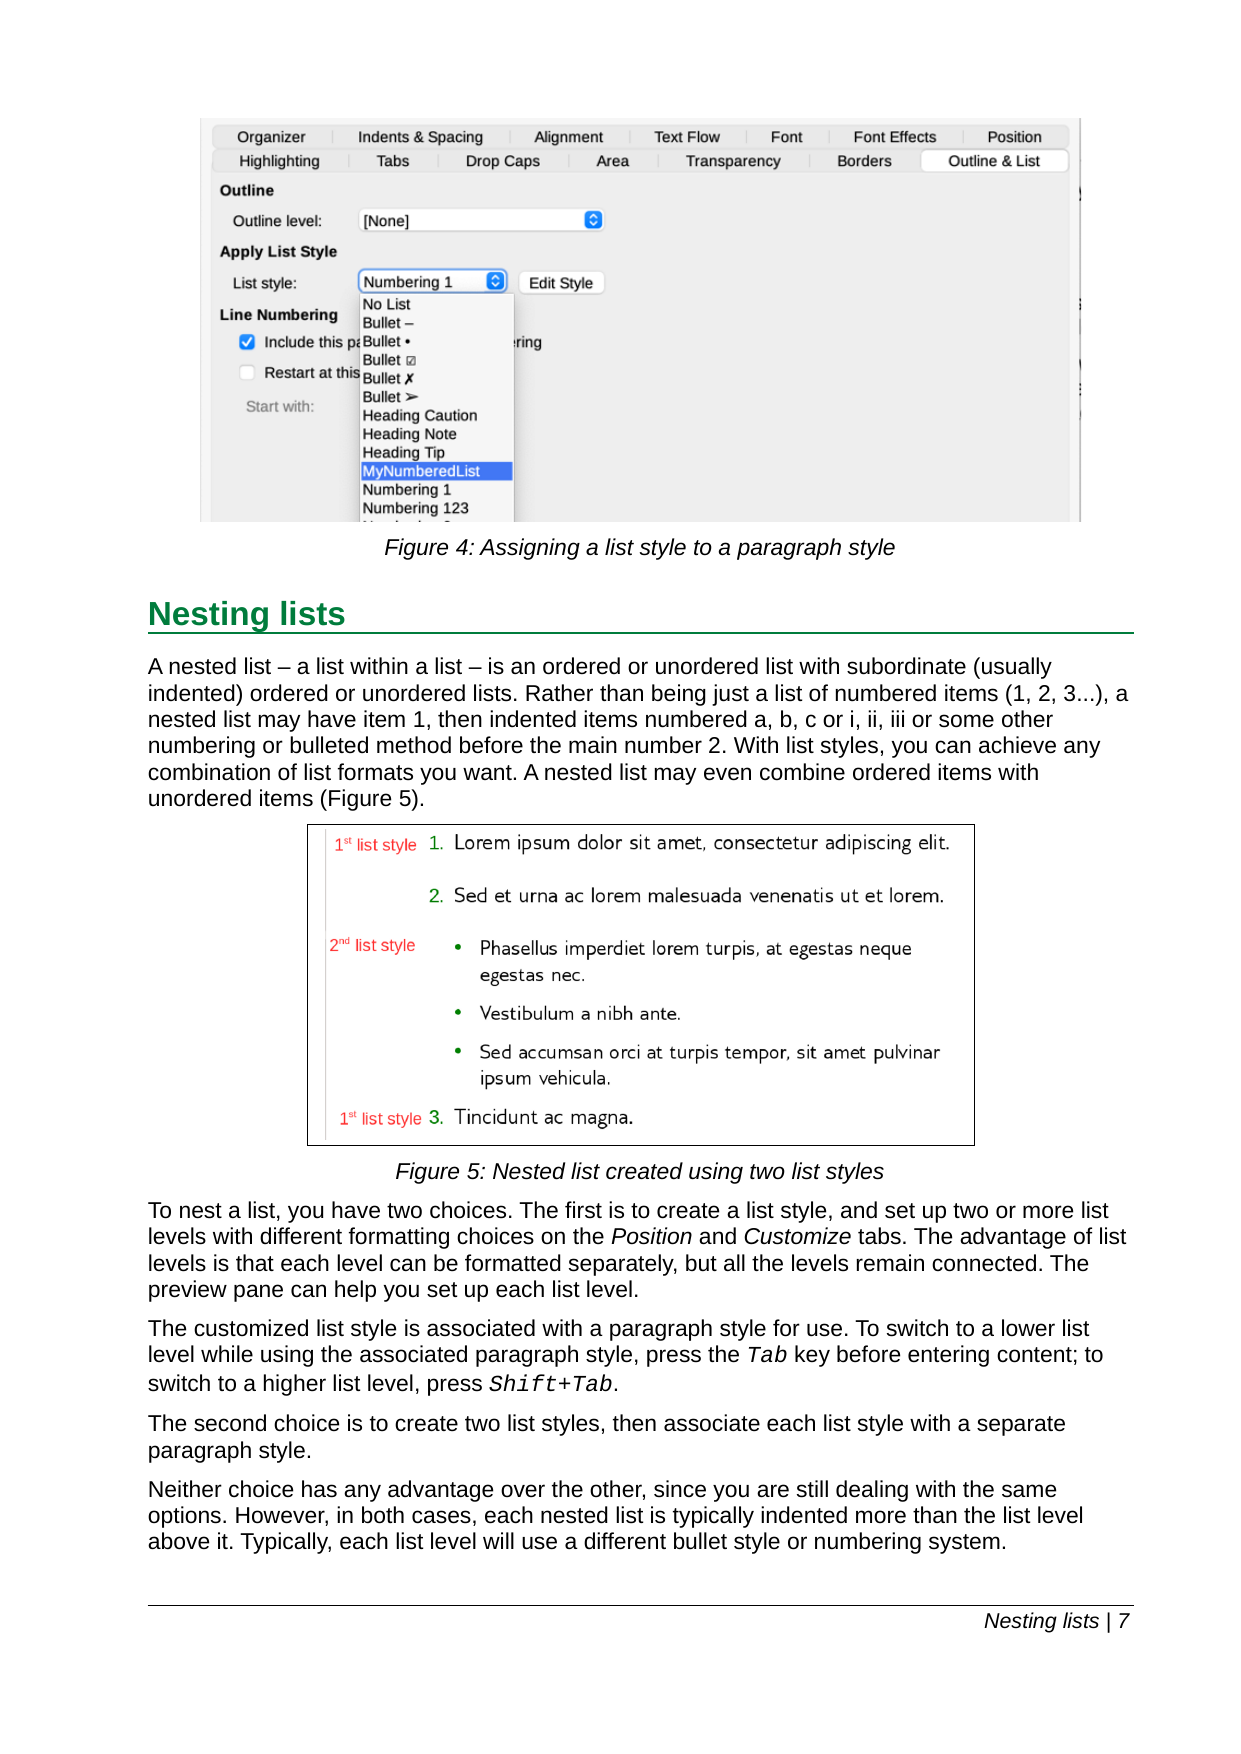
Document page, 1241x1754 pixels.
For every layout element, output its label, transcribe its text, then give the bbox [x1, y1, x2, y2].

text To nest a list, you have two choices. The first is to create a list style, and set up two or more list levels with different formatting choices on the Position and Customize tabs. The advantage of list levels is that each level can be formatted separately, but all the levels remain connected. The preview pane can help you set up each list level. [148, 1197, 1134, 1302]
text The customized list style is associated with a paragraph style for use. To switch to a lower list level while using the associated paragraph style, press the Tab key before entering content; to switch to a higher list level, press Shift+Tab. [148, 1315, 1134, 1398]
picture [200, 118, 1082, 522]
text Neither choice has any advantage over the other, since you are still dealing with the same options. However, in both cases, each nested list is typically indented more than the list level above it. Typically, each list level will use a different bullet style or numbering system. [148, 1476, 1134, 1555]
subtitle Nesting lists [148, 594, 1134, 632]
picture [325, 829, 969, 1140]
text Figure 5: Nested list created using two list styles [304, 1158, 978, 1184]
text A nested list – a list within a list – is an ordered or unordered list with subordinate (usually indented) ordered or unordered lists. Rather than being just a list of numbered items (1, 2, 3...), a nested list may have item 1, then indented items numbered a, b, c or i, ii, iii or some other numbering or bulleted method before the main number 2. With list styles, you can achieve any combination of list formats you want. A nested list may even combine ordered items with unordered items (Figure 5). [148, 653, 1134, 811]
text The second choice is to create two list styles, then associate each list style with a separate paragraph style. [148, 1410, 1134, 1463]
text Figure 4: Assigning a list style to a paragraph style [198, 534, 1084, 560]
